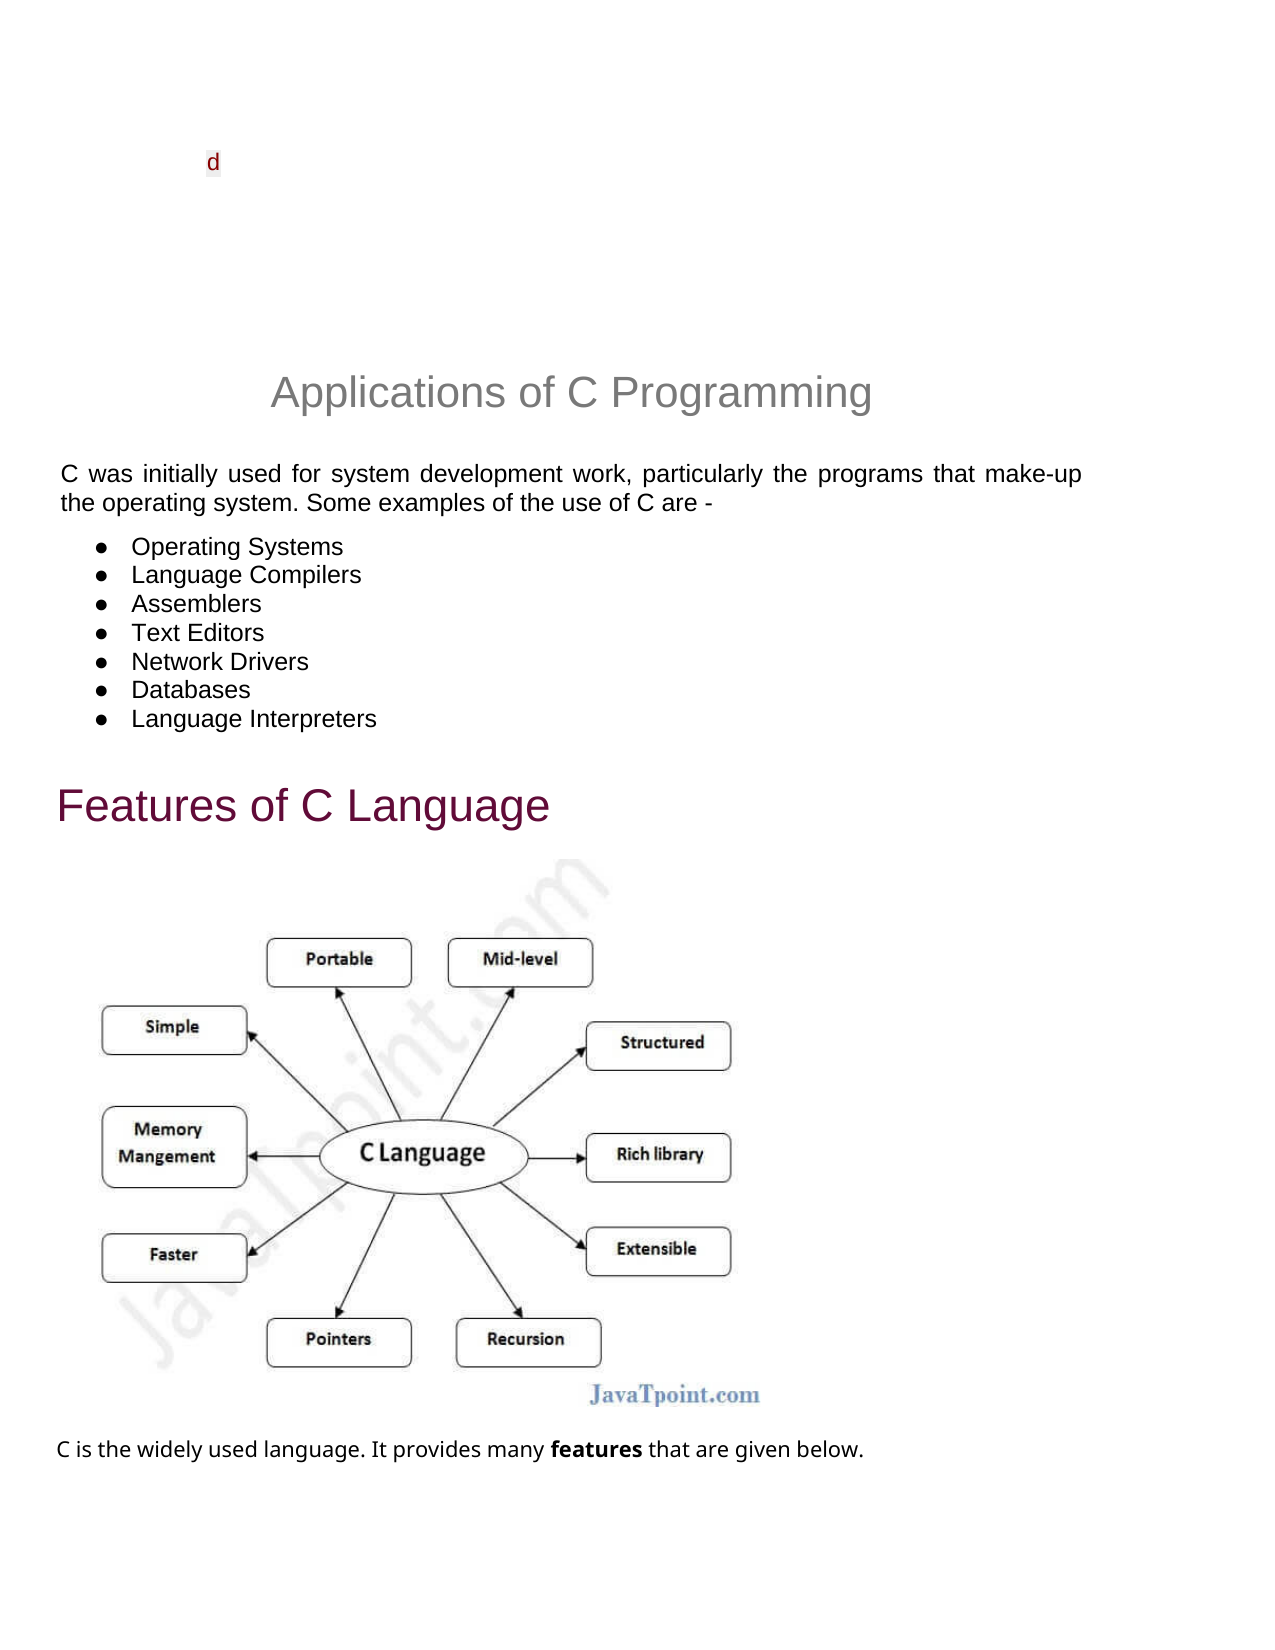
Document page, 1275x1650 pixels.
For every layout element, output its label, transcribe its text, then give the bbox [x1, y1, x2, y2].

list Language Interpreters [94, 704, 1087, 733]
list Operating Systems [94, 532, 1087, 560]
list Network Drivers [94, 647, 1087, 675]
text d [206, 150, 1087, 177]
list Text Editors [94, 618, 1087, 647]
list Language Compilers [94, 560, 1087, 589]
list Databases [94, 675, 1087, 704]
list Assemblers [94, 589, 1087, 618]
subtitle Features of C Language [56, 778, 1087, 831]
subtitle Applications of C Programming [56, 319, 1087, 447]
text C was initially used for system development work, particularly the programs that make-up the operating system. Some examples of the use of C are - [60, 459, 1083, 517]
picture [56, 859, 761, 1407]
text C is the widely used language. It provides many features that are given below. [56, 1434, 1087, 1464]
